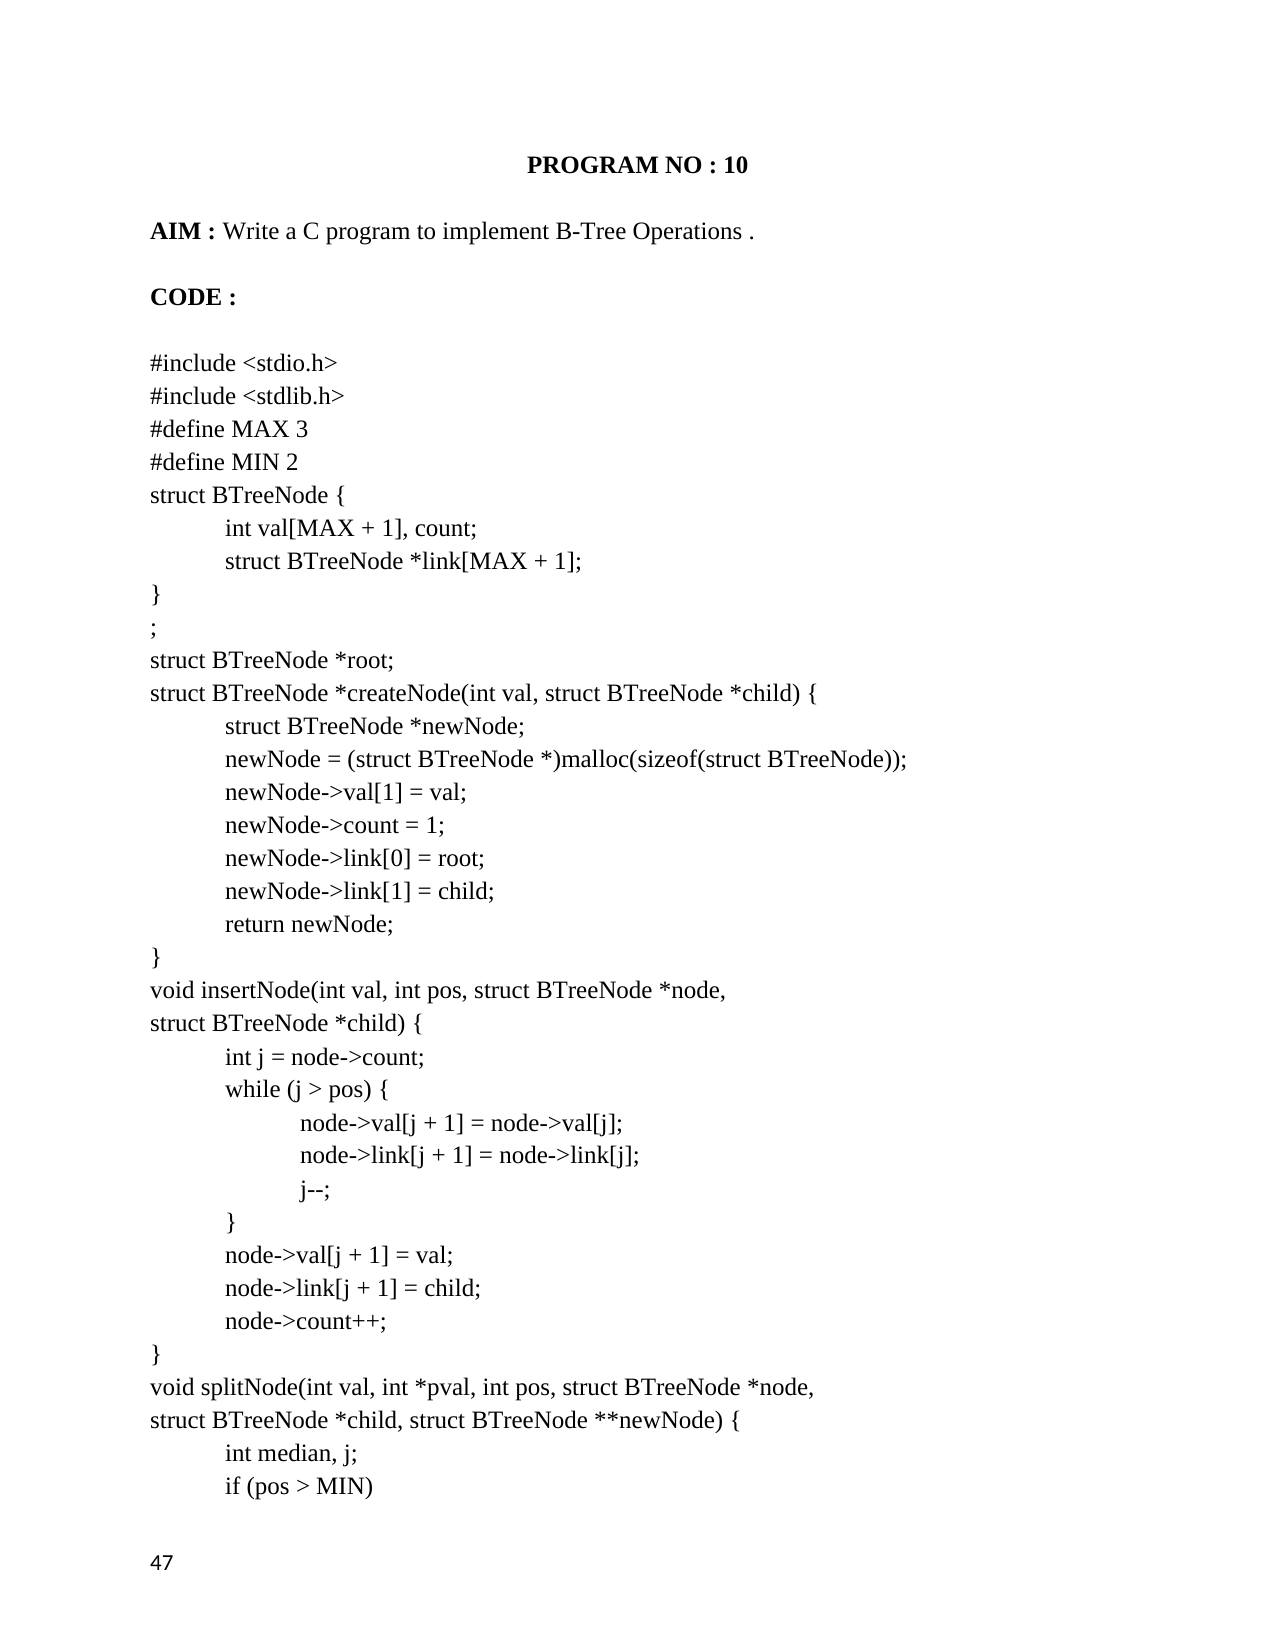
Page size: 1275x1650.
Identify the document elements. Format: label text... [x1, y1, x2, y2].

text struct BTreeNode *newNode; [150, 711, 1125, 740]
text newNode->count = 1; [150, 810, 1125, 839]
text } [150, 579, 1125, 608]
text newNode = (struct BTreeNode *)malloc(sizeof(struct BTreeNode)); [150, 744, 1125, 773]
text newNode->link[1] = child; [150, 876, 1125, 905]
text node->val[j + 1] = val; [150, 1240, 1125, 1268]
text } [150, 1207, 1125, 1235]
text CODE : [150, 282, 1125, 311]
text void splitNode(int val, int *pval, int pos, struct BTreeNode *node, [150, 1372, 1125, 1401]
text node->link[j + 1] = node->link[j]; [150, 1141, 1125, 1169]
text #include <stdio.h> [150, 348, 1125, 377]
text int median, j; [150, 1438, 1125, 1467]
text struct BTreeNode *createNode(int val, struct BTreeNode *child) { [150, 678, 1125, 707]
text } [150, 1339, 1125, 1367]
text while (j > pos) { [150, 1074, 1125, 1103]
text ; [150, 612, 1125, 641]
text int j = node->count; [150, 1042, 1125, 1070]
text newNode->val[1] = val; [150, 777, 1125, 806]
text AIM : Write a C program to implement B-Tree Operations . [150, 216, 1125, 245]
text struct BTreeNode { [150, 480, 1125, 509]
text void insertNode(int val, int pos, struct BTreeNode *node, [150, 976, 1125, 1004]
text #define MAX 3 [150, 414, 1125, 443]
text j--; [150, 1174, 1125, 1202]
text int val[MAX + 1], count; [150, 513, 1125, 542]
text node->link[j + 1] = child; [150, 1273, 1125, 1301]
text } [150, 942, 1125, 971]
text #include <stdlib.h> [150, 381, 1125, 410]
text struct BTreeNode *link[MAX + 1]; [150, 546, 1125, 575]
text node->count++; [150, 1306, 1125, 1334]
text struct BTreeNode *child, struct BTreeNode **newNode) { [150, 1405, 1125, 1433]
text struct BTreeNode *root; [150, 645, 1125, 674]
text if (pos > MIN) [150, 1471, 1125, 1499]
text #define MIN 2 [150, 447, 1125, 476]
text newNode->link[0] = root; [150, 843, 1125, 872]
text return newNode; [150, 909, 1125, 938]
text struct BTreeNode *child) { [150, 1008, 1125, 1037]
text PROGRAM NO : 10 [150, 150, 1125, 179]
text node->val[j + 1] = node->val[j]; [150, 1108, 1125, 1136]
